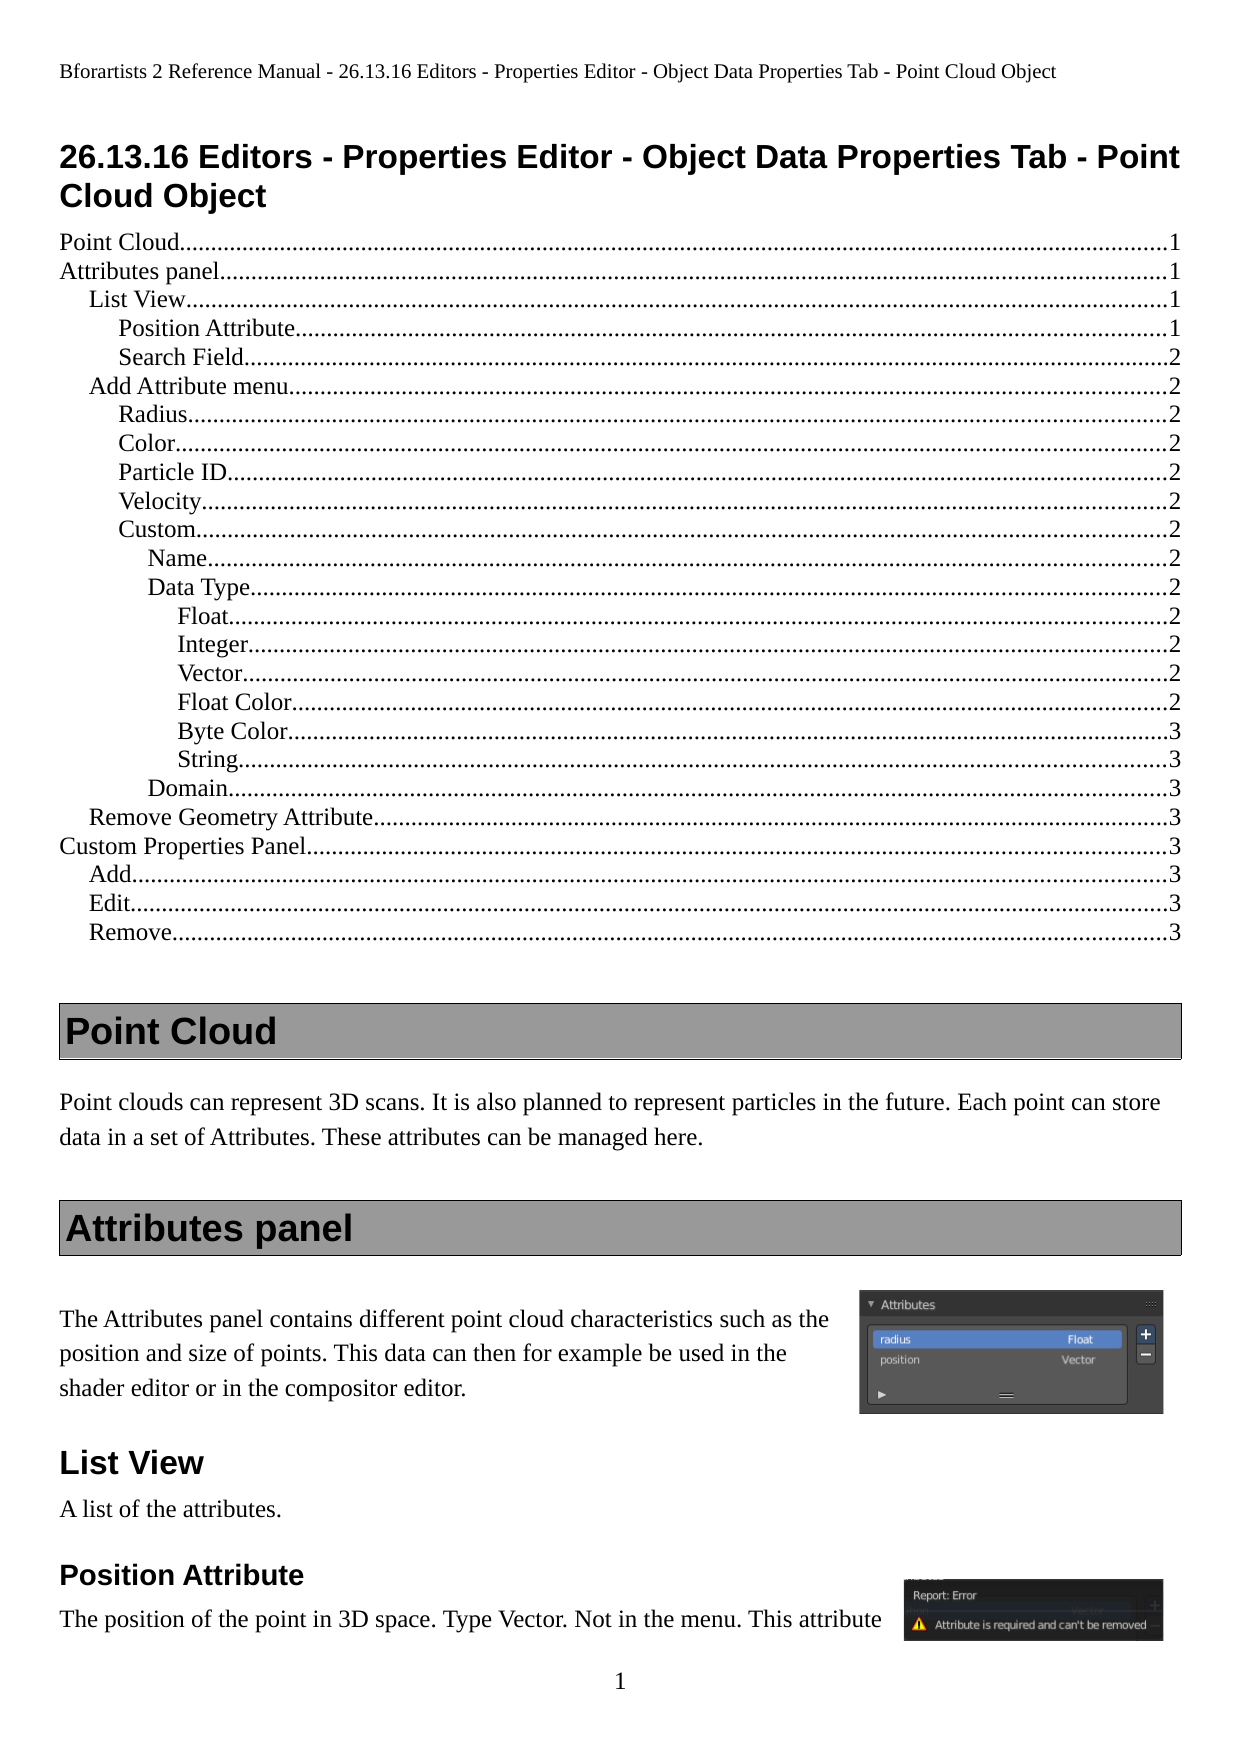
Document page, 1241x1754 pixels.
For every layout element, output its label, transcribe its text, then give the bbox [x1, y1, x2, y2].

text Name 2 [147, 543, 1181, 572]
text Point clouds can represent 3D scans. It is also planned to represent particles in the future. Each point can store data in a set of Attributes. These attributes can be managed here. [59, 1087, 1181, 1151]
text The Attributes panel contains different point cloud characteristics such as the position and size of points. This data can then for example be used in the shader editor or in the compositor editor. [59, 1304, 859, 1402]
text A list of the attributes. [59, 1494, 1181, 1523]
text Custom Properties Panel 3 [59, 831, 1181, 859]
text Custom 2 [118, 514, 1181, 543]
picture [859, 1290, 1164, 1414]
subtitle 26.13.16 Editors - Properties Editor - Object Data Properties Tab - Point Cloud Object [59, 138, 1181, 214]
text Float Color 2 [177, 687, 1181, 716]
text Integer 2 [177, 629, 1181, 658]
table_header Point Cloud [60, 1004, 1181, 1058]
subtitle List View [59, 1443, 1181, 1481]
text The position of the point in 3D space. Type Vector. Not in the menu. This attribute [59, 1604, 903, 1633]
text Byte Color 3 [177, 716, 1181, 744]
text Float 2 [177, 601, 1181, 629]
text Color 2 [118, 428, 1181, 457]
text Attributes panel 1 [59, 256, 1181, 284]
text Velocity 2 [118, 486, 1181, 514]
text Domain 3 [147, 773, 1181, 802]
text Search Field 2 [118, 342, 1181, 371]
text String 3 [177, 744, 1181, 773]
subtitle Position Attribute [59, 1558, 1181, 1591]
text Edit 3 [88, 888, 1181, 917]
text Data Type 2 [147, 572, 1181, 601]
text Point Cloud 1 [59, 227, 1181, 256]
text Add Attribute menu 2 [88, 371, 1181, 399]
picture [903, 1579, 1164, 1641]
text List View 1 [88, 284, 1181, 313]
text Position Attribute 1 [118, 313, 1181, 342]
text Remove 3 [88, 917, 1181, 946]
text Vector 2 [177, 658, 1181, 687]
text Remove Geometry Attribute 3 [88, 802, 1181, 831]
table_header Attributes panel [60, 1201, 1181, 1255]
text Radius 2 [118, 399, 1181, 428]
text Add 3 [88, 859, 1181, 888]
text Particle ID 2 [118, 457, 1181, 486]
